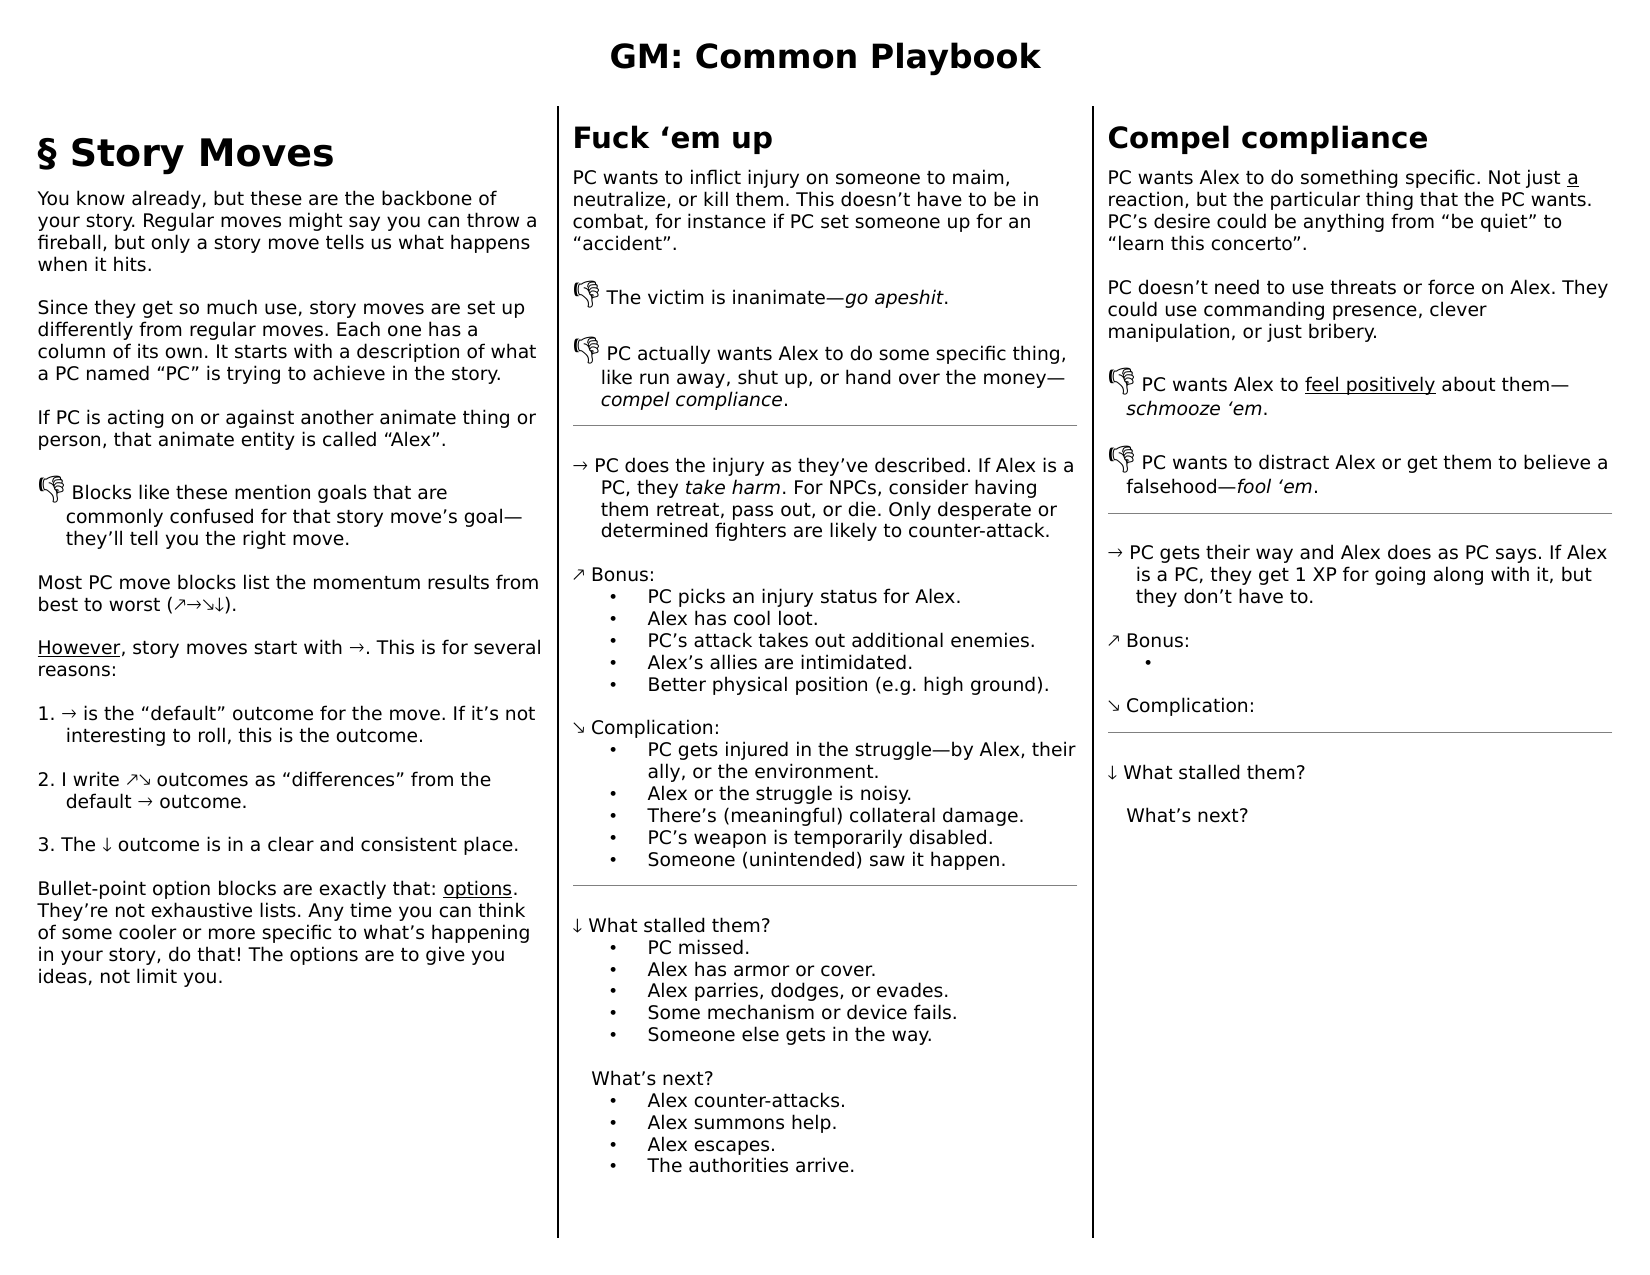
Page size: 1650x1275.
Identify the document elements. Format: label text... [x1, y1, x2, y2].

text 1. 🡒 is the “default” outcome for the move. If it’s not interesting to roll, this is the outcome. [37, 703, 542, 747]
text Most PC move blocks list the momentum results from best to worst (🡕🡒🡖🡓). [37, 572, 542, 616]
list The authorities arrive. [610, 1156, 1077, 1177]
list Alex parries, dodges, or evades. [610, 981, 1077, 1002]
list PC missed. [610, 937, 1077, 959]
text PC wants to inflict injury on someone to maim, neutralize, or kill them. This doesn’t have to be in combat, for instance if PC set someone up for an “accident”. [572, 168, 1077, 255]
subtitle Compel compliance [1107, 121, 1612, 155]
text 🡓 What stalled them? [1107, 762, 1612, 784]
text What’s next? [591, 1068, 1077, 1090]
text PC wants Alex to do something specific. Not just a reaction, but the particular thing that the PC wants. PC’s desire could be anything from “be quiet” to “learn this concerto”. [1107, 168, 1612, 255]
text 🡒 PC gets their way and Alex does as PC says. If Alex is a PC, they get 1 XP for going along with it, but they don’t have to. [1107, 542, 1612, 608]
list Alex’s allies are intimidated. [610, 652, 1077, 674]
text 👎 The victim is inanimate—go apeshit. [572, 277, 1077, 311]
list PC picks an injury status for Alex. [610, 586, 1077, 608]
text However, story moves start with 🡒. This is for several reasons: [37, 638, 542, 681]
list Some mechanism or device fails. [610, 1002, 1077, 1024]
subtitle Fuck ‘em up [572, 121, 1077, 155]
text If PC is acting on or against another animate thing or person, that animate entity is called “Alex”. [37, 407, 542, 451]
text 2. I write 🡕🡖 outcomes as “differences” from the default 🡒 outcome. [37, 769, 542, 813]
text 🡖 Complication: [1107, 696, 1612, 717]
text 3. The 🡓 outcome is in a clear and consistent place. [37, 834, 542, 856]
subtitle § Story Moves [37, 131, 542, 176]
text Bullet-point option blocks are exactly that: options. They’re not exhaustive lists. Any time you can think of some cooler or more specific to what’s happening in your story, do that! The options are to give you ideas, not limit you. [37, 878, 542, 988]
text What’s next? [1126, 806, 1612, 827]
list PC’s weapon is temporarily disabled. [610, 827, 1077, 849]
text 👎 PC actually wants Alex to do some specific thing, like run away, shut up, or hand over the money—compel compliance. [572, 333, 1077, 411]
list Alex or the struggle is noisy. [610, 783, 1077, 805]
list Alex counter-attacks. [610, 1090, 1077, 1112]
text 👎 PC wants Alex to feel positively about them—schmooze ‘em. [1107, 364, 1612, 420]
list Alex has armor or cover. [610, 959, 1077, 981]
list There’s (meaningful) collateral damage. [610, 805, 1077, 827]
text 🡕 Bonus: [572, 564, 1077, 586]
text 🡓 What stalled them? [572, 915, 1077, 937]
list PC gets injured in the struggle—by Alex, their ally, or the environment. [610, 739, 1077, 783]
text PC doesn’t need to use threats or force on Alex. They could use commanding presence, clever manipulation, or just bribery. [1107, 277, 1612, 343]
list Alex has cool loot. [610, 608, 1077, 630]
list Alex summons help. [610, 1112, 1077, 1134]
list Someone else gets in the way. [610, 1024, 1077, 1046]
text 🡒 PC does the injury as they’ve described. If Alex is a PC, they take harm. For NPCs, consider having them retreat, pass out, or die. Only desperate or determined fighters are likely to counter-attack. [572, 455, 1077, 542]
list Someone (unintended) saw it happen. [610, 849, 1077, 871]
text 🡕 Bonus: [1107, 630, 1612, 652]
list PC’s attack takes out additional enemies. [610, 630, 1077, 652]
text 👎 PC wants to distract Alex or get them to believe a falsehood—fool ‘em. [1107, 442, 1612, 498]
text 👎 Blocks like these mention goals that are commonly confused for that story move’s goal—they’ll tell you the right move. [37, 472, 542, 550]
list Better physical position (e.g. high ground). [610, 674, 1077, 696]
text 🡖 Complication: [572, 717, 1077, 739]
list Alex escapes. [610, 1134, 1077, 1156]
text Since they get so much use, story moves are set up differently from regular moves. Each one has a column of its own. It starts with a description of what a PC named “PC” is trying to achieve in the story. [37, 297, 542, 385]
text You know already, but these are the backbone of your story. Regular moves might say you can throw a fireball, but only a story move tells us what happens when it hits. [37, 188, 542, 276]
